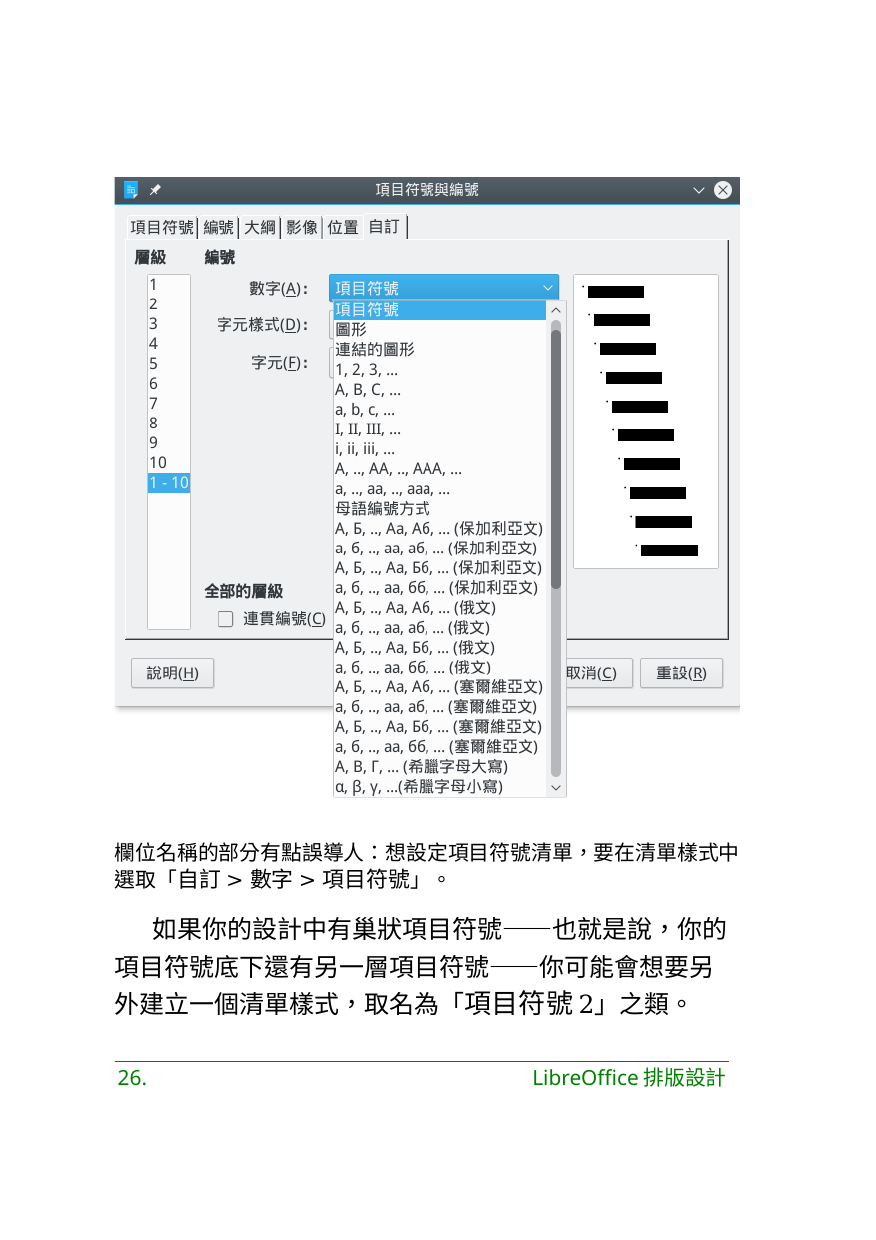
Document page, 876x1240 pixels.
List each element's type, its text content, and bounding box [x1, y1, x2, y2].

table_header [115, 798, 740, 831]
table_header [115, 146, 740, 177]
text 如果你的設計中有巢狀項目符號——也就是說，你的項目符號底下還有另一層項目符號——你可能會想要另外建立一個清單樣式，取名為「項目符號2」之類。 [114, 908, 729, 1021]
picture [114, 177, 740, 798]
table_cell 欄位名稱的部分有點誤導人：想設定項目符號清單，要在清單樣式中選取「自訂 > 數字 > 項目符號」。 [115, 831, 740, 893]
